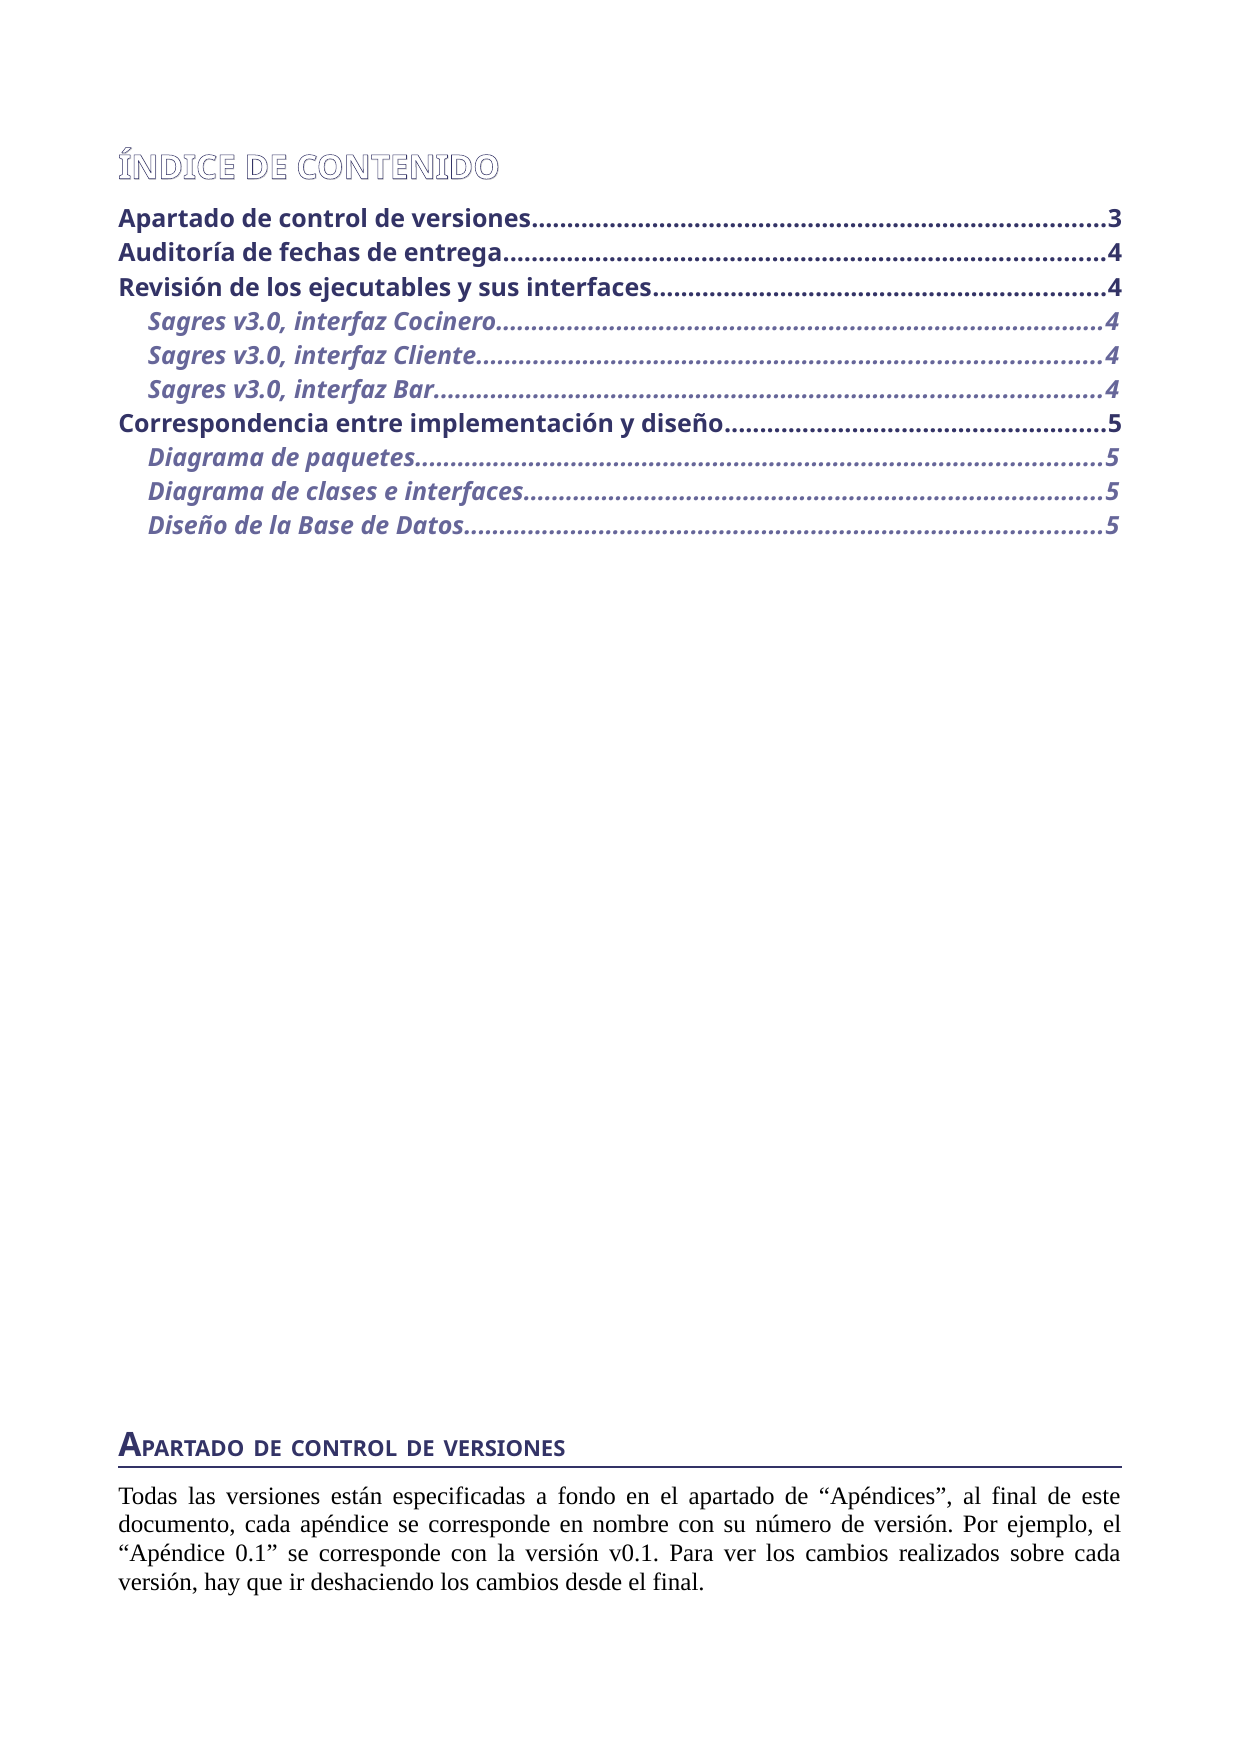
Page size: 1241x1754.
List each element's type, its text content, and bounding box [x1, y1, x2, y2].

text Sagres v3.0, interfaz Cocinero 4 [148, 303, 1122, 337]
text Todas las versiones están especificadas a fondo en el apartado de “Apéndices”, al final de este documento, cada apéndice se corresponde en nombre con su número de versión. Por ejemplo, el “Apéndice 0.1” se corresponde con la versión v0.1. Para ver los cambios realizados sobre cada versión, hay que ir deshaciendo los cambios desde el final. [118, 1481, 1122, 1596]
text Sagres v3.0, interfaz Cliente 4 [148, 337, 1122, 371]
text Sagres v3.0, interfaz Bar 4 [148, 371, 1122, 405]
text Auditoría de fechas de entrega 4 [118, 235, 1122, 269]
subtitle Apartado de control de versiones [118, 1420, 1122, 1466]
text Apartado de control de versiones 3 [118, 201, 1122, 235]
text Diseño de la Base de Datos 5 [148, 508, 1122, 542]
text Diagrama de paquetes 5 [148, 439, 1122, 473]
text Revisión de los ejecutables y sus interfaces 4 [118, 269, 1122, 303]
subtitle Índice de contenido [118, 143, 1122, 188]
text Diagrama de clases e interfaces 5 [148, 473, 1122, 508]
text Correspondencia entre implementación y diseño 5 [118, 405, 1122, 439]
